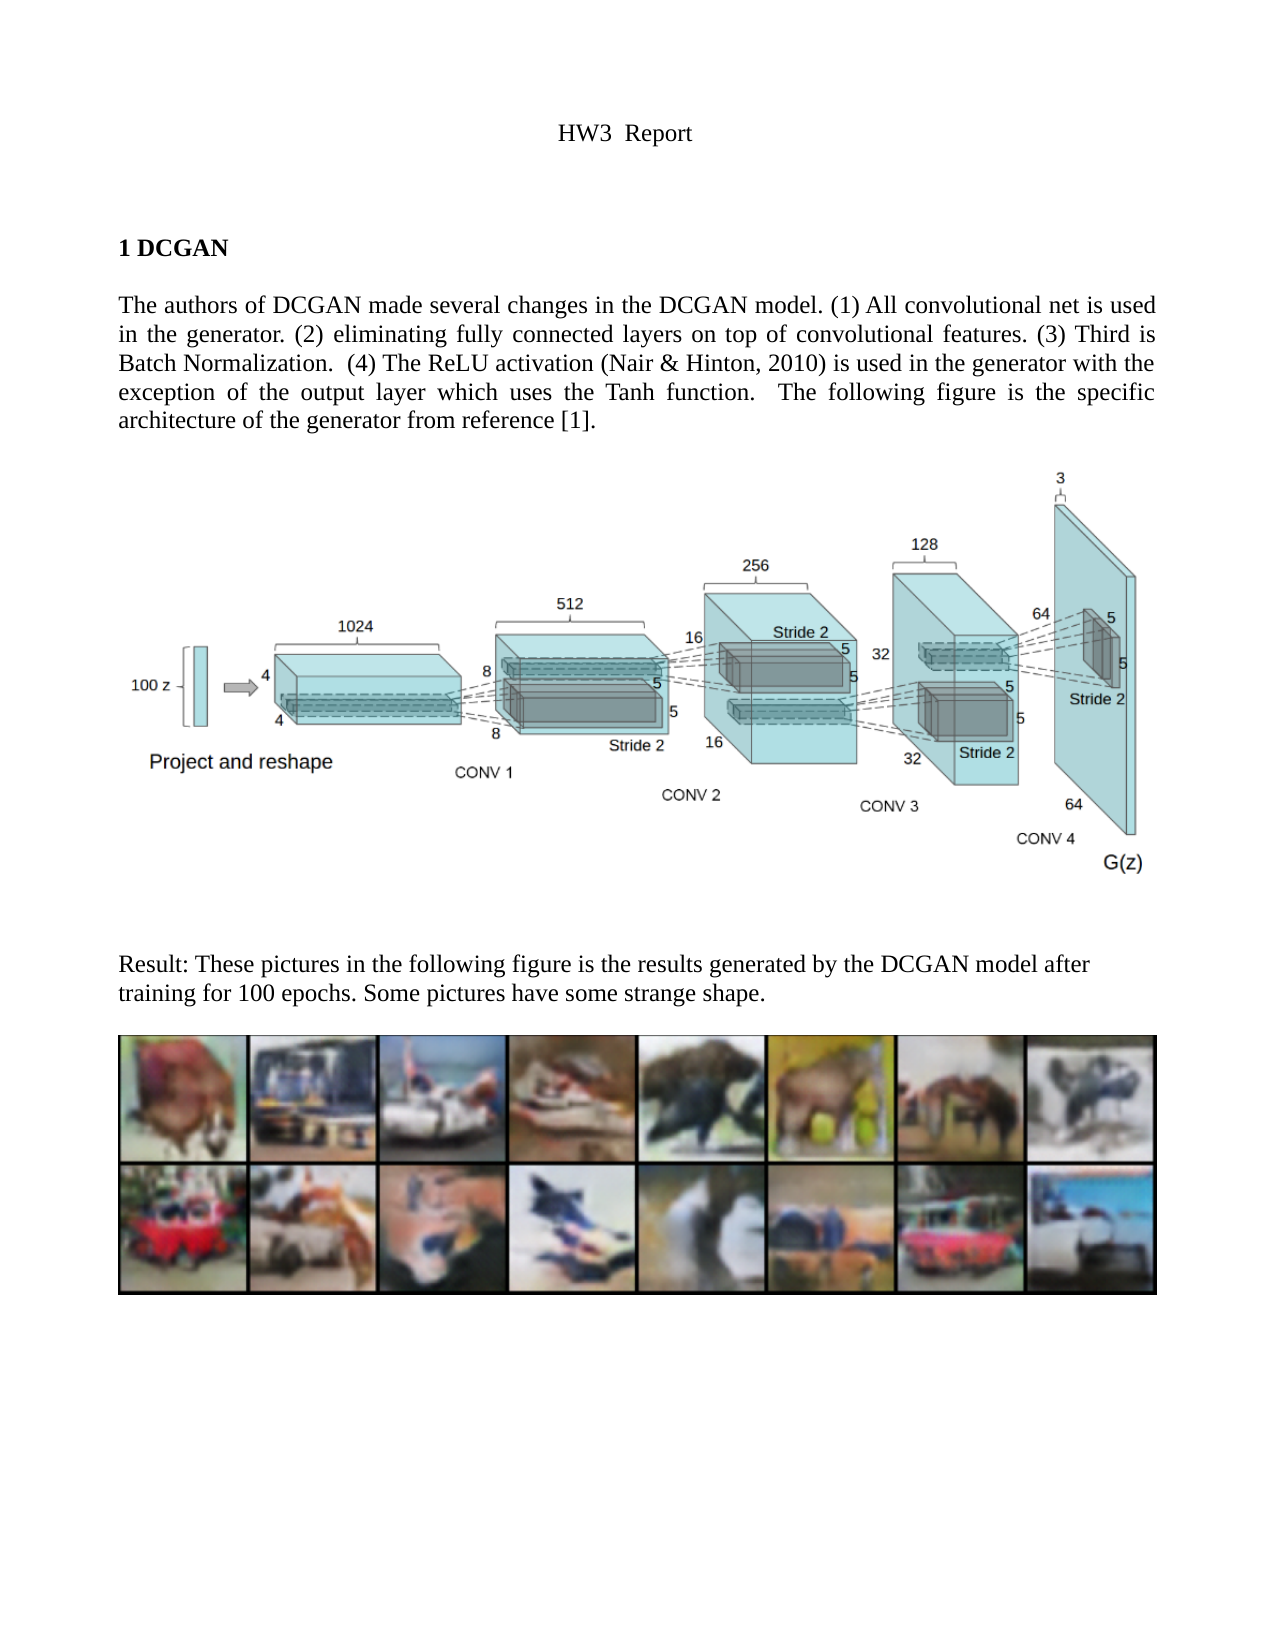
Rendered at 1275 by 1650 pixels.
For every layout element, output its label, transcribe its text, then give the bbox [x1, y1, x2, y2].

text Result: These pictures in the following figure is the results generated by the DCGAN model after training for 100 epochs. Some pictures have some strange shape. [118, 949, 1157, 1006]
picture [118, 1035, 1157, 1295]
text HW3 Report [118, 118, 1157, 147]
picture [118, 463, 1157, 892]
text 1 DCGAN [118, 233, 1157, 262]
text The authors of DCGAN made several changes in the DCGAN model. (1) All convolutional net is used in the generator. (2) eliminating fully connected layers on top of convolutional features. (3) Third is Batch Normalization. (4) The ReLU activation (Nair & Hinton, 2010) is used in the generator with the exception of the output layer which uses the Tanh function. The following figure is the specific architecture of the generator from reference [1]. [118, 291, 1157, 434]
